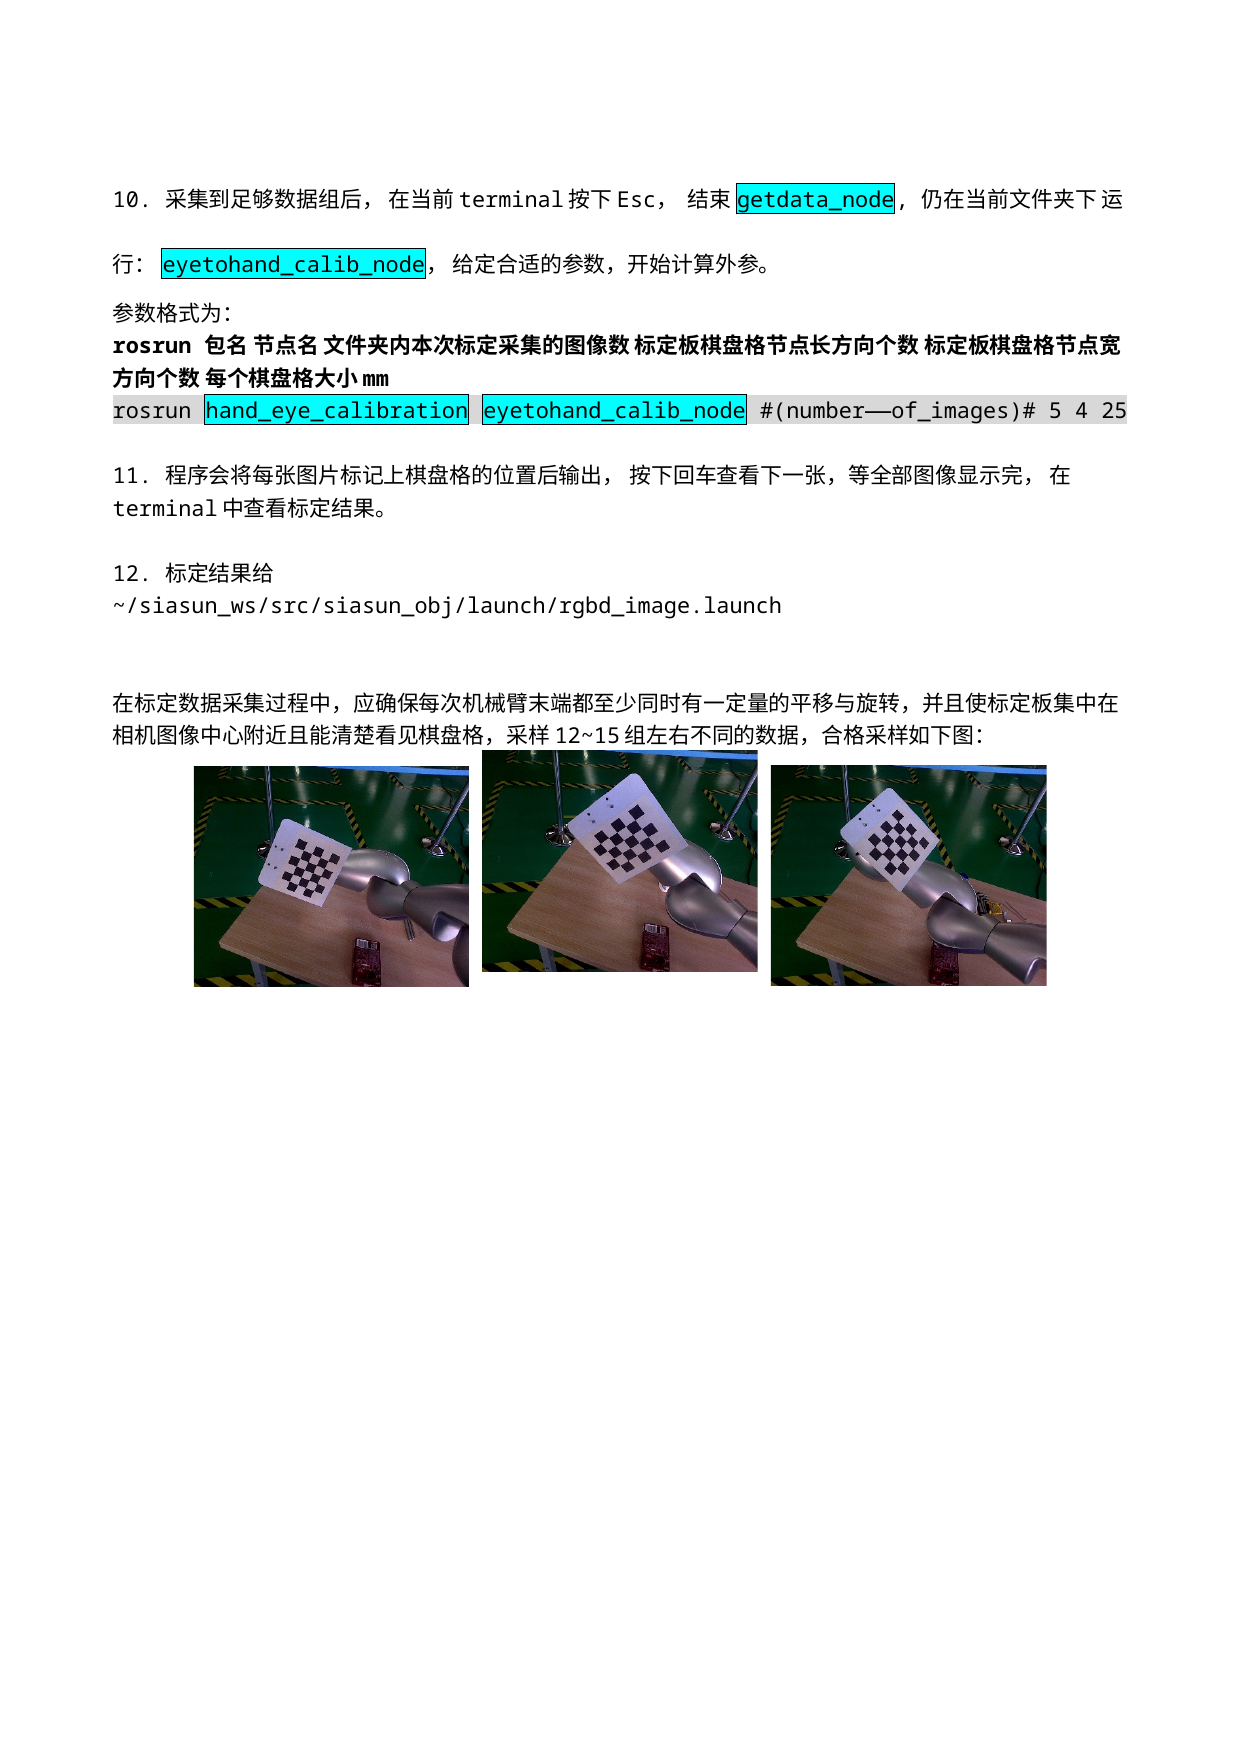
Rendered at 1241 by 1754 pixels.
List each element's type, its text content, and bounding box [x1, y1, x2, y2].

text 在标定数据采集过程中，应确保每次机械臂末端都至少同时有一定量的平移与旋转，并且使标定板集中在相机图像中心附近且能清楚看见棋盘格，采样12~15组左右不同的数据，合格采样如下图： [112, 682, 1128, 747]
text 12. 标定结果给 [112, 552, 1128, 584]
text ~/siasun_ws/src/siasun_obj/launch/rgbd_image.launch [112, 584, 1128, 617]
text 11. 程序会将每张图片标记上棋盘格的位置后输出， 按下回车查看下一张，等全部图像显示完， 在terminal中查看标定结果。 [112, 454, 1128, 519]
text rosrun 包名 节点名 文件夹内本次标定采集的图像数 标定板棋盘格节点长方向个数 标定板棋盘格节点宽方向个数 每个棋盘格大小mm [112, 324, 1128, 389]
text rosrun hand_eye_calibration eyetohand_calib_node #(number——of_images)# 5 4 25 [112, 389, 1128, 422]
picture [770, 765, 1047, 986]
text 10. 采集到足够数据组后， 在当前terminal按下 Esc， 结束getdata_node, 仍在当前文件夹下 运行： eyetohand_calib_node， 给定合适的参数，开始计算外参。 [112, 162, 1128, 292]
picture [193, 766, 469, 987]
picture [482, 750, 758, 972]
text 参数格式为： [112, 292, 1128, 324]
